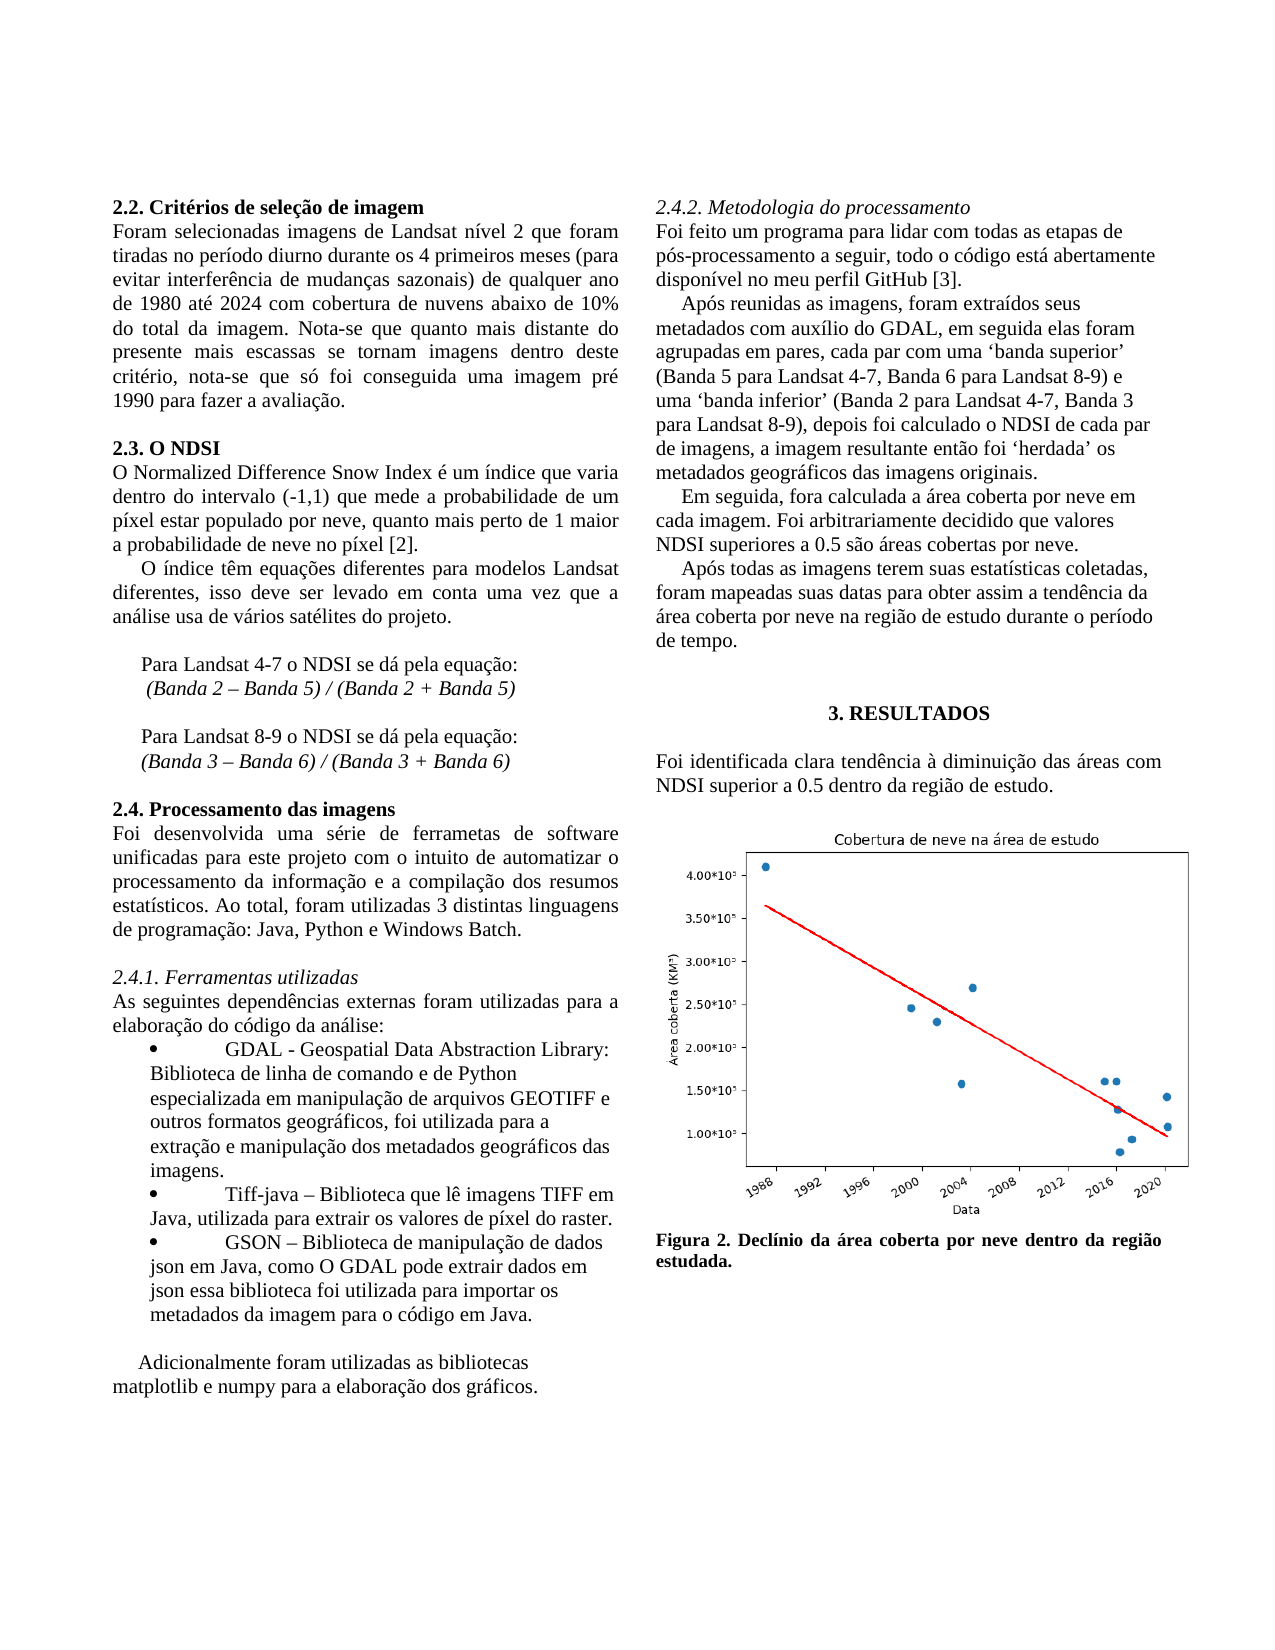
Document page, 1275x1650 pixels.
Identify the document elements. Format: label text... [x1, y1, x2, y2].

text (Banda 2 – Banda 5) / (Banda 2 + Banda 5) [112, 676, 619, 700]
text Após reunidas as imagens, foram extraídos seus metadados com auxílio do GDAL, em seguida elas foram agrupadas em pares, cada par com uma ‘banda superior’ (Banda 5 para Landsat 4-7, Banda 6 para Landsat 8-9) e uma ‘banda inferior’ (Banda 2 para Landsat 4-7, Banda 3 para Landsat 8-9), depois foi calculado o NDSI de cada par de imagens, a imagem resultante então foi ‘herdada’ os metadados geográficos das imagens originais. [656, 291, 1162, 484]
text Para Landsat 8-9 o NDSI se dá pela equação: [112, 724, 619, 748]
text Figura 2. Declínio da área coberta por neve dentro da região estudada. [656, 1229, 1162, 1272]
text 2.4. Processamento das imagens [112, 797, 619, 821]
text 2.4.1. Ferramentas utilizadas [112, 965, 619, 989]
text 2.2. Critérios de seleção de imagem [112, 195, 619, 219]
text O Normalized Difference Snow Index é um índice que varia dentro do intervalo (-1,1) que mede a probabilidade de um píxel estar populado por neve, quanto mais perto de 1 maior a probabilidade de neve no píxel [2]. [112, 460, 619, 556]
text Para Landsat 4-7 o NDSI se dá pela equação: [112, 652, 619, 676]
text Foi feito um programa para lidar com todas as etapas de pós-processamento a seguir, todo o código está abertamente disponível no meu perfil GitHub [3]. [656, 219, 1162, 291]
list GSON – Biblioteca de manipulação de dados json em Java, como O GDAL pode extrair dados em json essa biblioteca foi utilizada para importar os metadados da imagem para o código em Java. [150, 1230, 619, 1326]
list GDAL - Geospatial Data Abstraction Library: Biblioteca de linha de comando e de Python especializada em manipulação de arquivos GEOTIFF e outros formatos geográficos, foi utilizada para a extração e manipulação dos metadados geográficos das imagens. [150, 1037, 619, 1182]
text Em seguida, fora calculada a área coberta por neve em cada imagem. Foi arbitrariamente decidido que valores NDSI superiores a 0.5 são áreas cobertas por neve. [656, 484, 1162, 556]
text Foi identificada clara tendência à diminuição das áreas com NDSI superior a 0.5 dentro da região de estudo. [656, 748, 1162, 797]
text (Banda 3 – Banda 6) / (Banda 3 + Banda 6) [112, 748, 619, 773]
text Foi desenvolvida uma série de ferrametas de software unificadas para este projeto com o intuito de automatizar o processamento da informação e a compilação dos resumos estatísticos. Ao total, foram utilizadas 3 distintas linguagens de programação: Java, Python e Windows Batch. [112, 821, 619, 941]
text 3. Resultados [656, 700, 1162, 724]
list Tiff-java – Biblioteca que lê imagens TIFF em Java, utilizada para extrair os valores de píxel do raster. [150, 1182, 619, 1230]
text O índice têm equações diferentes para modelos Landsat diferentes, isso deve ser levado em conta uma vez que a análise usa de vários satélites do projeto. [112, 556, 619, 628]
text Foram selecionadas imagens de Landsat nível 2 que foram tiradas no período diurno durante os 4 primeiros meses (para evitar interferência de mudanças sazonais) de qualquer ano de 1980 até 2024 com cobertura de nuvens abaixo de 10% do total da imagem. Nota-se que quanto mais distante do presente mais escassas se tornam imagens dentro deste critério, nota-se que só foi conseguida uma imagem pré 1990 para fazer a avaliação. [112, 219, 619, 412]
text Após todas as imagens terem suas estatísticas coletadas, foram mapeadas suas datas para obter assim a tendência da área coberta por neve na região de estudo durante o período de tempo. [656, 556, 1162, 652]
text Adicionalmente foram utilizadas as bibliotecas matplotlib e numpy para a elaboração dos gráficos. [112, 1350, 619, 1398]
text As seguintes dependências externas foram utilizadas para a elaboração do código da análise: [112, 989, 619, 1037]
text 2.4.2. Metodologia do processamento [656, 195, 1162, 219]
text 2.3. O NDSI [112, 436, 619, 460]
